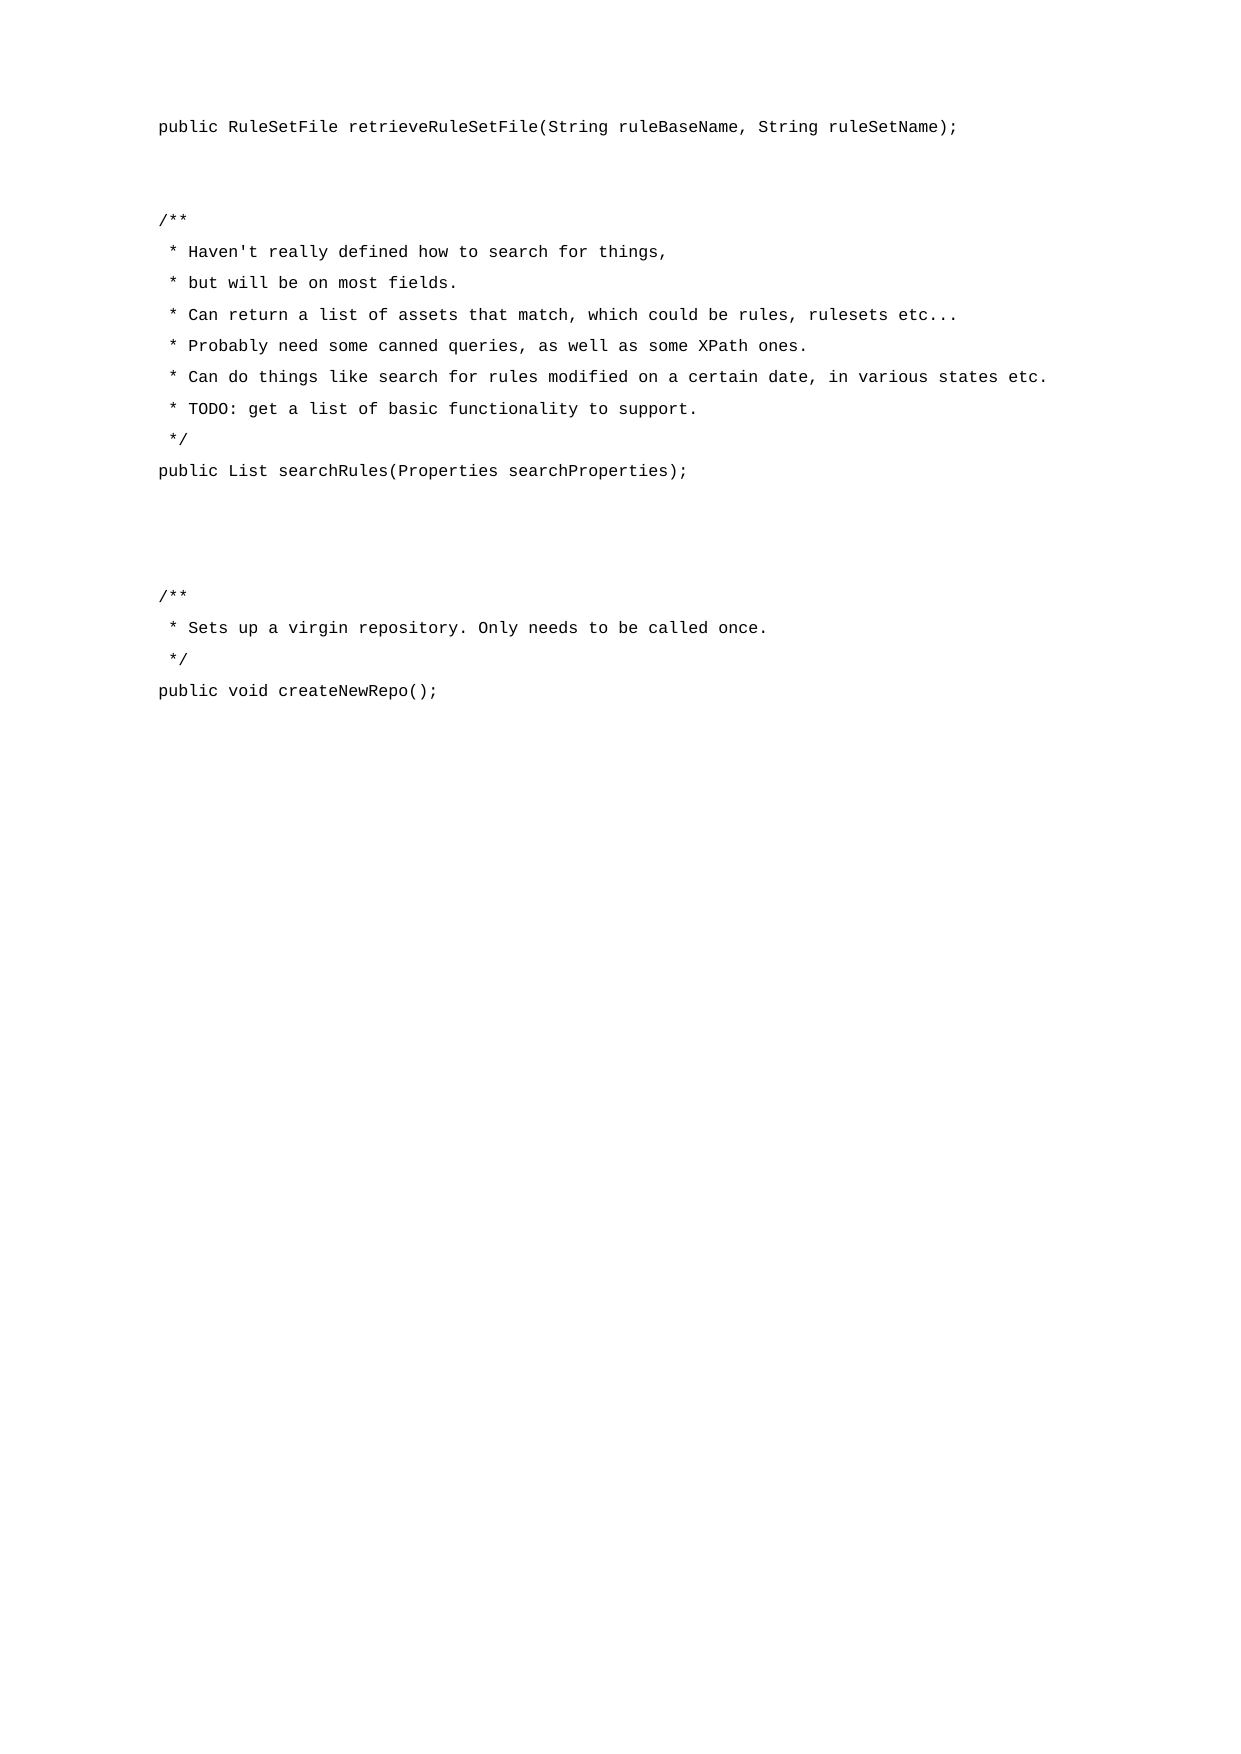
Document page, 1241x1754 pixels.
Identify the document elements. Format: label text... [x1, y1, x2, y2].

text */ [118, 432, 1122, 451]
text * Haven't really defined how to search for things, [118, 243, 1122, 262]
text public RuleSetFile retrieveRuleSetFile(String ruleBaseName, String ruleSetName); [118, 118, 1122, 137]
text * but will be on most fields. [118, 275, 1122, 294]
text * Can do things like search for rules modified on a certain date, in various states etc. [118, 369, 1122, 388]
text * Probably need some canned queries, as well as some XPath ones. [118, 338, 1122, 356]
text * TODO: get a list of basic functionality to support. [118, 400, 1122, 419]
text public void createNewRepo(); [118, 682, 1122, 701]
text /** [118, 588, 1122, 607]
text * Can return a list of assets that match, which could be rules, rulesets etc... [118, 306, 1122, 325]
text public List searchRules(Properties searchProperties); [118, 463, 1122, 482]
text /** [118, 212, 1122, 231]
text * Sets up a virgin repository. Only needs to be called once. [118, 620, 1122, 639]
text */ [118, 651, 1122, 670]
